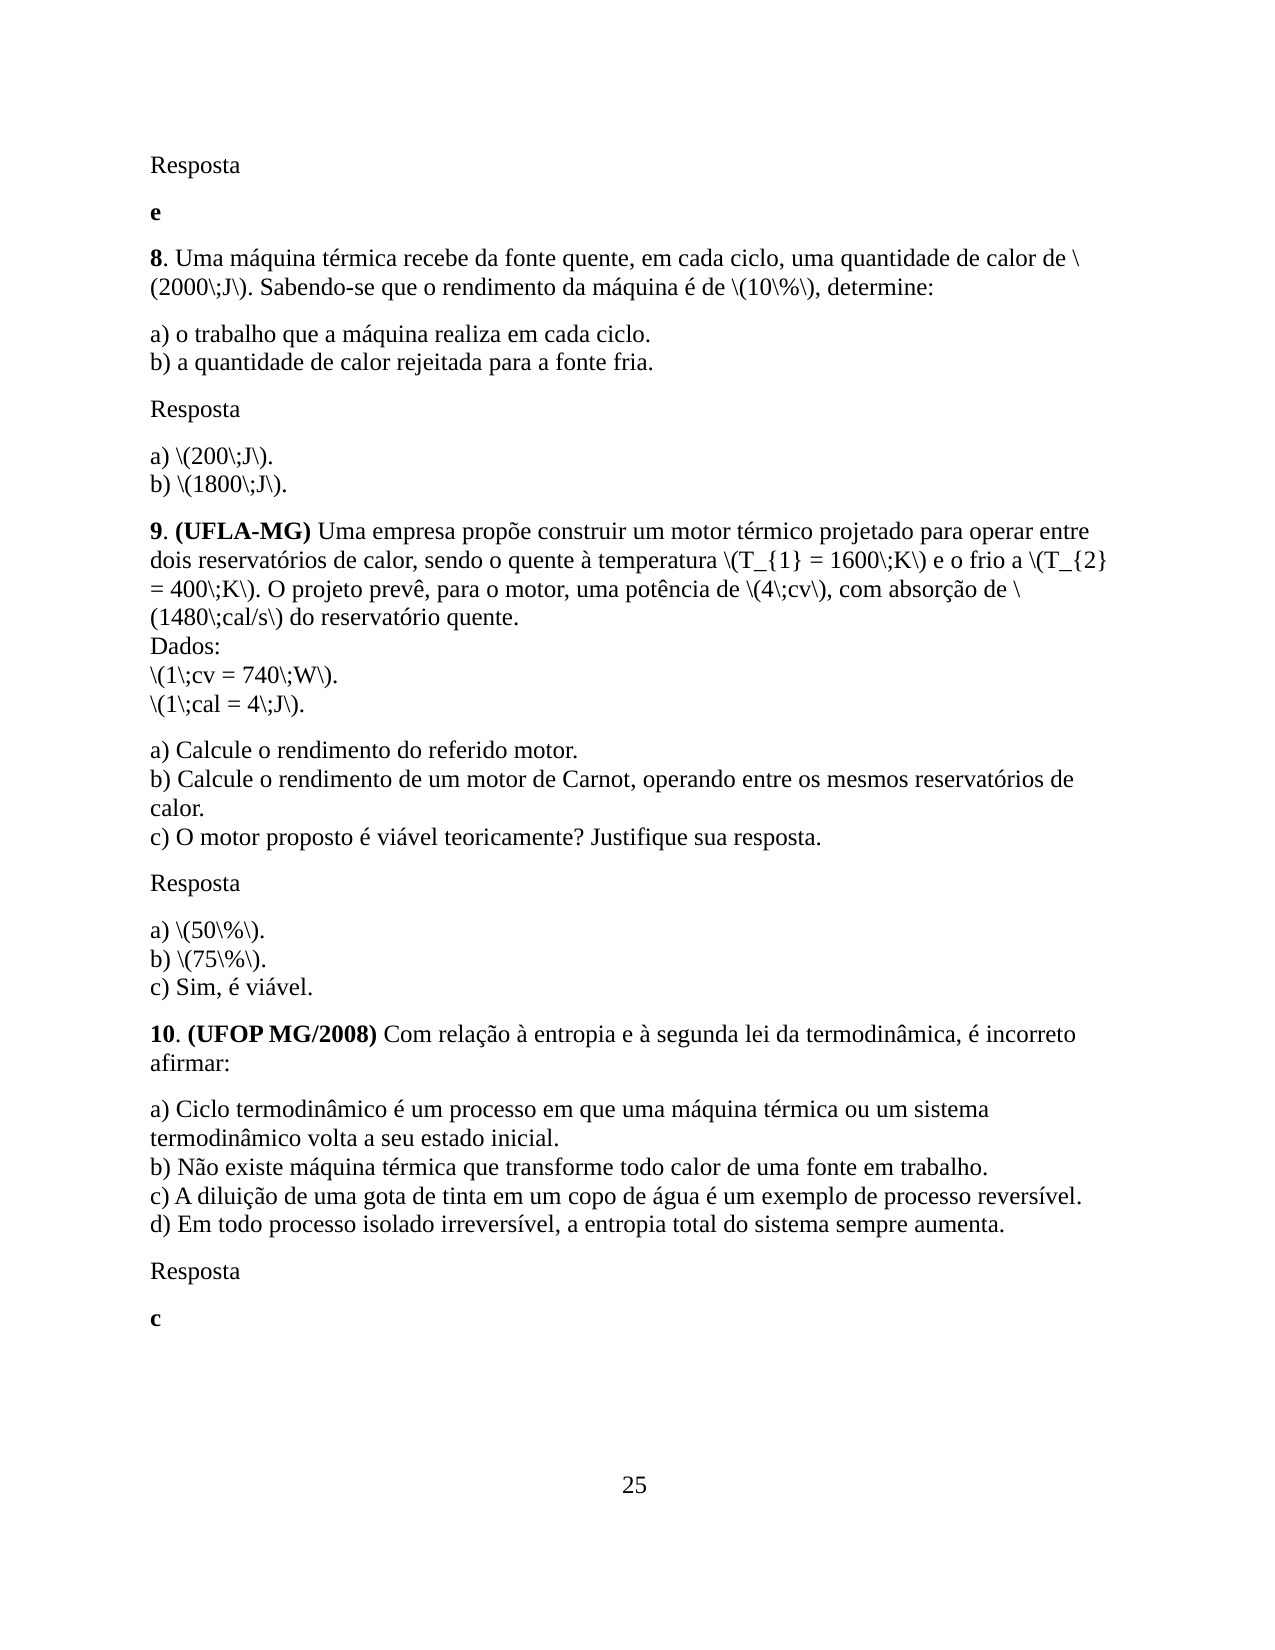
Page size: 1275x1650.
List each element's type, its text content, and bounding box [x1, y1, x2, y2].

text Resposta [150, 150, 1125, 179]
text Resposta [150, 394, 1125, 423]
text a) \(50\%\). b) \(75\%\). c) Sim, é viável. [150, 915, 1125, 1001]
text a) Calcule o rendimento do referido motor. b) Calcule o rendimento de um motor de Carnot, operando entre os mesmos reservatórios de calor. c) O motor proposto é viável teoricamente? Justifique sua resposta. [150, 735, 1125, 850]
text 10. (UFOP MG/2008) Com relação à entropia e à segunda lei da termodinâmica, é incorreto afirmar: [150, 1019, 1125, 1077]
text a) Ciclo termodinâmico é um processo em que uma máquina térmica ou um sistema termodinâmico volta a seu estado inicial. b) Não existe máquina térmica que transforme todo calor de uma fonte em trabalho. c) A diluição de uma gota de tinta em um copo de água é um exemplo de processo reversível. d) Em todo processo isolado irreversível, a entropia total do sistema sempre aumenta. [150, 1094, 1125, 1238]
text a) o trabalho que a máquina realiza em cada ciclo. b) a quantidade de calor rejeitada para a fonte fria. [150, 319, 1125, 376]
text e [150, 197, 1125, 225]
text Resposta [150, 868, 1125, 897]
text 9. (UFLA-MG) Uma empresa propõe construir um motor térmico projetado para operar entre dois reservatórios de calor, sendo o quente à temperatura \(T_{1} = 1600\;K\) e o frio a \(T_{2} = 400\;K\). O projeto prevê, para o motor, uma potência de \(4\;cv\), com absorção de \(1480\;cal/s\) do reservatório quente. Dados: \(1\;cv = 740\;W\). \(1\;cal = 4\;J\). [150, 516, 1125, 717]
text Resposta [150, 1256, 1125, 1285]
text c [150, 1303, 1125, 1332]
text 8. Uma máquina térmica recebe da fonte quente, em cada ciclo, uma quantidade de calor de \(2000\;J\). Sabendo-se que o rendimento da máquina é de \(10\%\), determine: [150, 243, 1125, 301]
text a) \(200\;J\). b) \(1800\;J\). [150, 441, 1125, 498]
